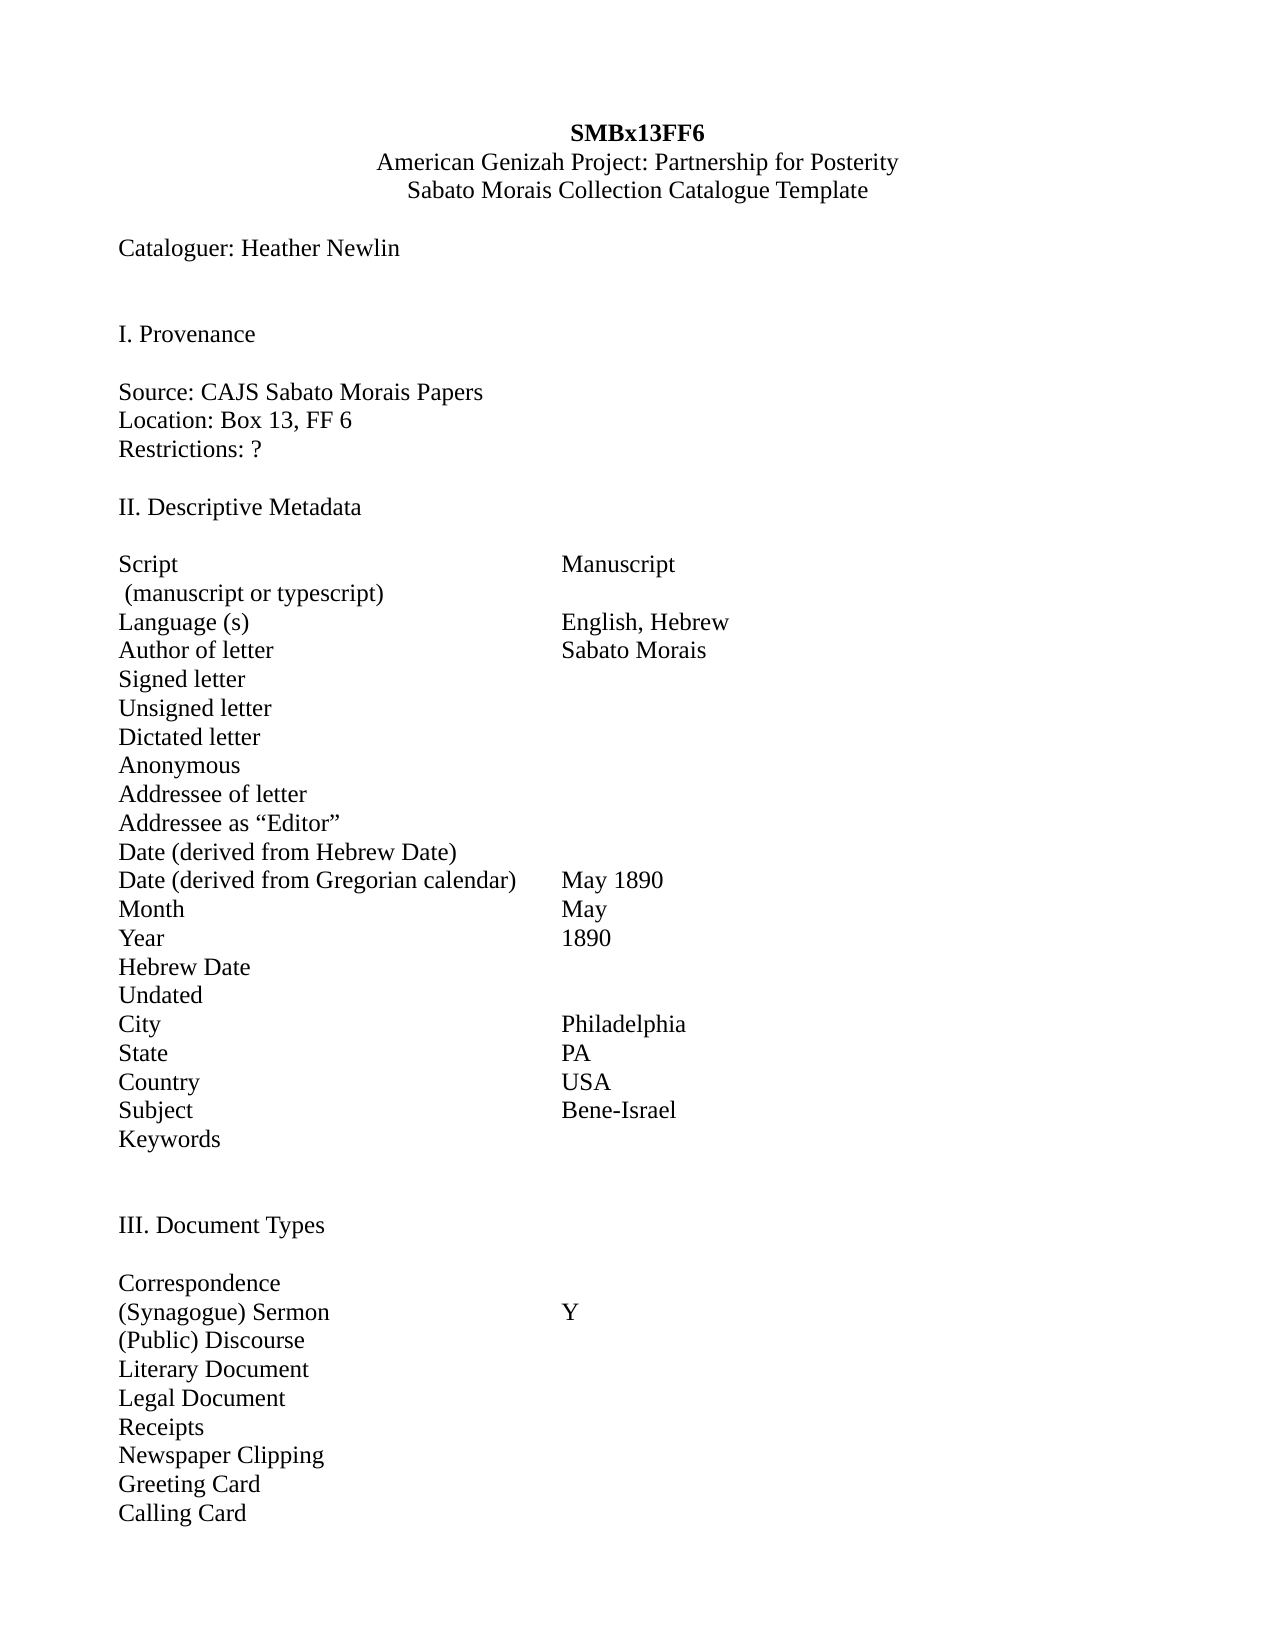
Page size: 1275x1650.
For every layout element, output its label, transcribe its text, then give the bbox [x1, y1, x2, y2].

text Newspaper Clipping [118, 1441, 1157, 1469]
text Unsigned letter [118, 693, 1157, 722]
text City Philadelphia [118, 1009, 1157, 1038]
text Hebrew Date [118, 952, 1157, 981]
text Year 1890 [118, 923, 1157, 952]
text Literary Document [118, 1354, 1157, 1383]
text Signed letter [118, 664, 1157, 693]
text Date (derived from Hebrew Date) [118, 837, 1157, 866]
text I. Provenance [118, 319, 1157, 348]
text Dictated letter [118, 722, 1157, 751]
text State PA [118, 1038, 1157, 1067]
text Source: CAJS Sabato Morais Papers [118, 377, 1157, 406]
text Undated [118, 981, 1157, 1009]
text Addressee as “Editor” [118, 808, 1157, 837]
text Subject Bene-Israel [118, 1096, 1157, 1124]
text Language (s) English, Hebrew [118, 607, 1157, 636]
text Restrictions: ? [118, 434, 1157, 463]
text Correspondence [118, 1268, 1157, 1297]
text Calling Card [118, 1498, 1157, 1527]
text SMBx13FF6 [118, 118, 1157, 147]
text Month May [118, 894, 1157, 923]
text II. Descriptive Metadata [118, 492, 1157, 521]
text (Public) Discourse [118, 1326, 1157, 1354]
text Receipts [118, 1412, 1157, 1441]
text Sabato Morais Collection Catalogue Template [118, 176, 1157, 204]
text Greeting Card [118, 1469, 1157, 1498]
text Author of letter Sabato Morais [118, 636, 1157, 664]
text Keywords [118, 1124, 1157, 1153]
text Addressee of letter [118, 779, 1157, 808]
text (Synagogue) Sermon Y [118, 1297, 1157, 1326]
text Legal Document [118, 1383, 1157, 1412]
text Date (derived from Gregorian calendar) May 1890 [118, 866, 1157, 894]
text (manuscript or typescript) [118, 578, 1157, 607]
text III. Document Types [118, 1211, 1157, 1239]
text Country USA [118, 1067, 1157, 1096]
text Cataloguer: Heather Newlin [118, 233, 1157, 262]
text American Genizah Project: Partnership for Posterity [118, 147, 1157, 176]
text Location: Box 13, FF 6 [118, 406, 1157, 434]
text Anonymous [118, 751, 1157, 779]
text Script Manuscript [118, 549, 1157, 578]
